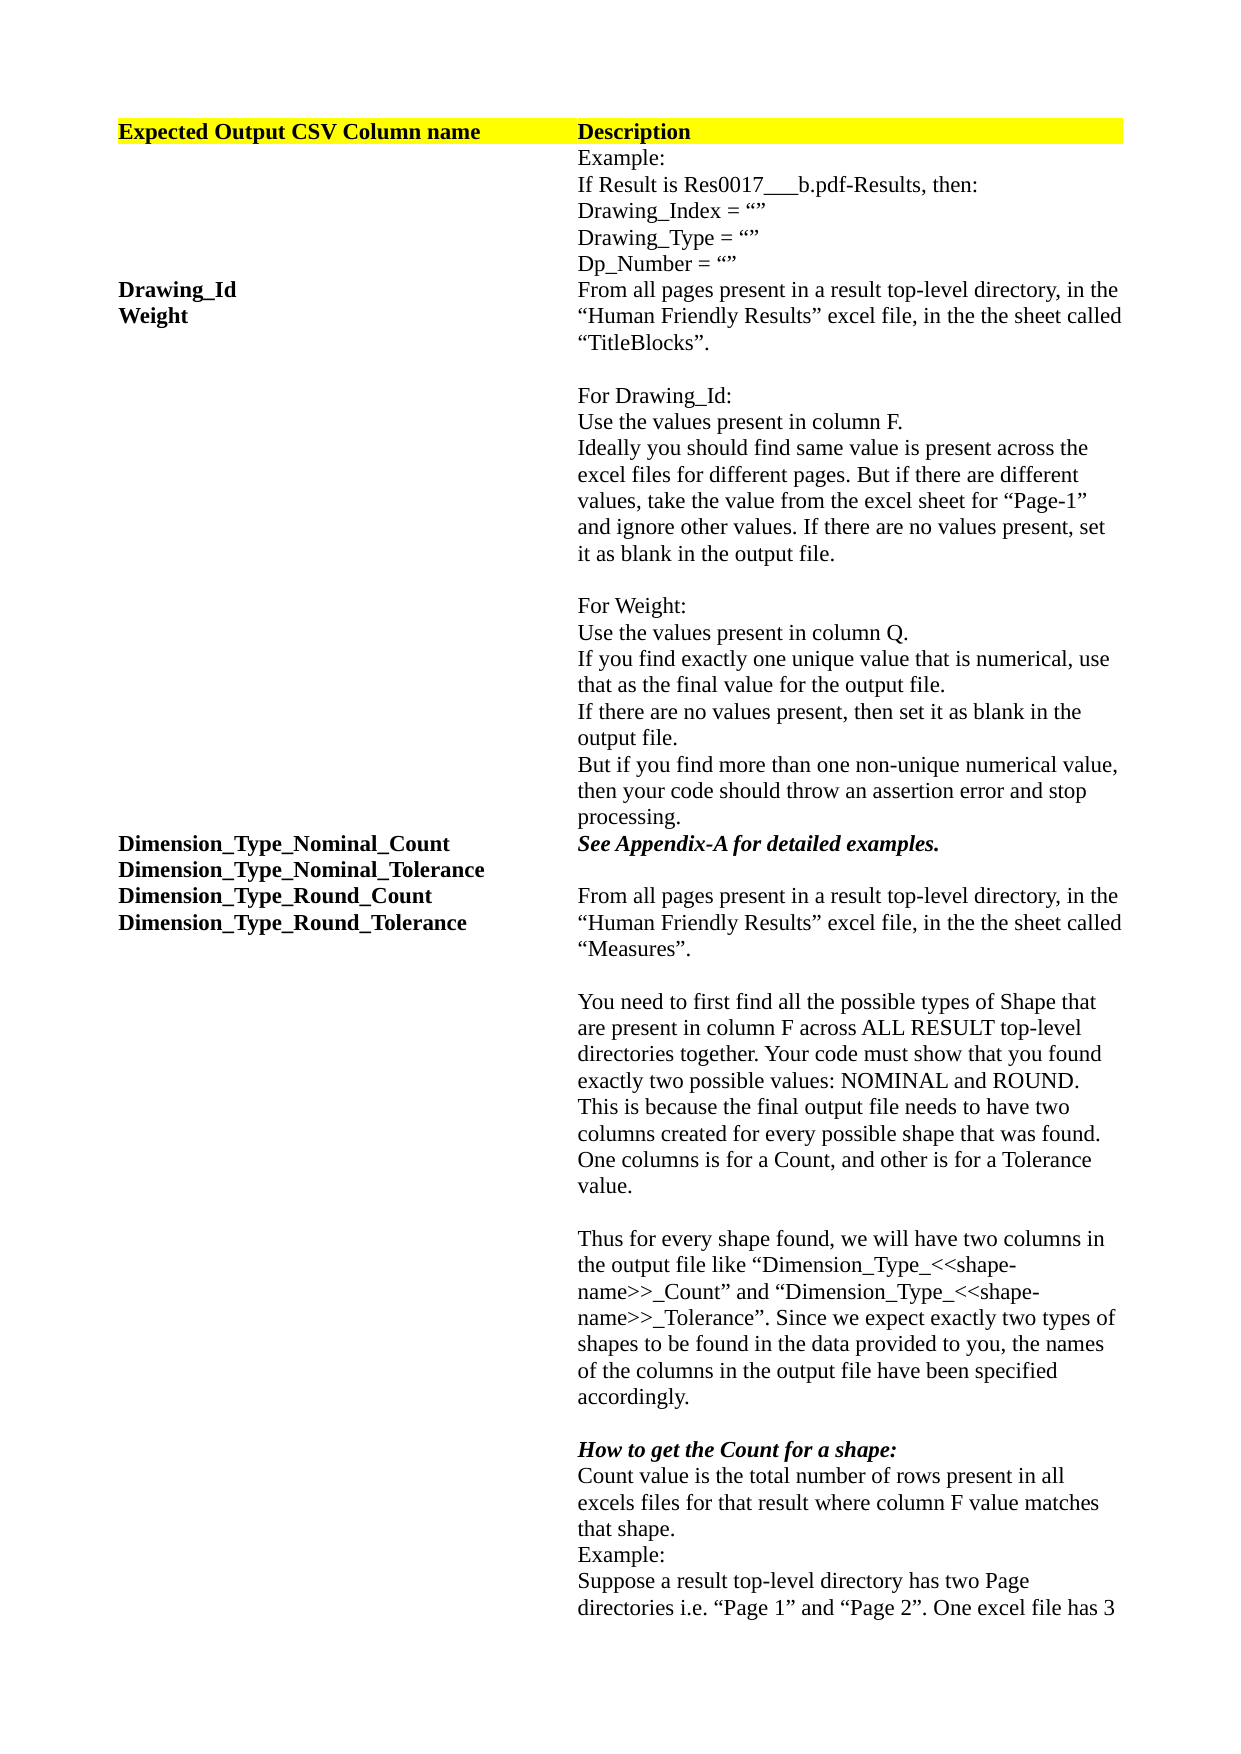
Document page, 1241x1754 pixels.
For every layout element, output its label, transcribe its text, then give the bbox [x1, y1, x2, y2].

table_cell From all pages present in a result top-level directory, in the “Human Friendly Results” excel file, in the the sheet called “TitleBlocks”. For Drawing_Id: Use the values present in column F. Ideally you should find same value is present across the excel files for different pages. But if there are different values, take the value from the excel sheet for “Page-1” and ignore other values. If there are no values present, set it as blank in the output file. For Weight: Use the values present in column Q. If you find exactly one unique value that is numerical, use that as the final value for the output file. If there are no values present, then set it as blank in the output file. But if you find more than one non-unique numerical value, then your code should throw an assertion error and stop processing. [578, 276, 1123, 830]
table_header Expected Output CSV Column name [118, 118, 577, 144]
table_cell Dimension_Type_Nominal_Tolerance [118, 856, 577, 882]
table_cell Weight [118, 303, 577, 830]
table_cell Dimension_Type_Round_Count [118, 883, 577, 909]
table_cell Dimension_Type_Round_Tolerance [118, 909, 577, 1620]
table_cell Drawing_Id [118, 276, 577, 303]
table_cell Example: If Result is Res0017___b.pdf-Results, then: Drawing_Index = “” Drawing_Type = “” Dp_Number = “” [578, 145, 1123, 276]
table_cell See Appendix-A for detailed examples. From all pages present in a result top-level directory, in the “Human Friendly Results” excel file, in the the sheet called “Measures”. You need to first find all the possible types of Shape that are present in column F across ALL RESULT top-level directories together. Your code must show that you found exactly two possible values: NOMINAL and ROUND. This is because the final output file needs to have two columns created for every possible shape that was found. One columns is for a Count, and other is for a Tolerance value. Thus for every shape found, we will have two columns in the output file like “Dimension_Type_<<shape-name>>_Count” and “Dimension_Type_<<shape-name>>_Tolerance”. Since we expect exactly two types of shapes to be found in the data provided to you, the names of the columns in the output file have been specified accordingly. How to get the Count for a shape: Count value is the total number of rows present in all excels files for that result where column F value matches that shape. Example: Suppose a result top-level directory has two Page directories i.e. “Page 1” and “Page 2”. One excel file has 3 [578, 830, 1123, 1620]
table_header Description [578, 118, 1123, 144]
table_cell [118, 145, 577, 276]
table_cell Dimension_Type_Nominal_Count [118, 830, 577, 856]
